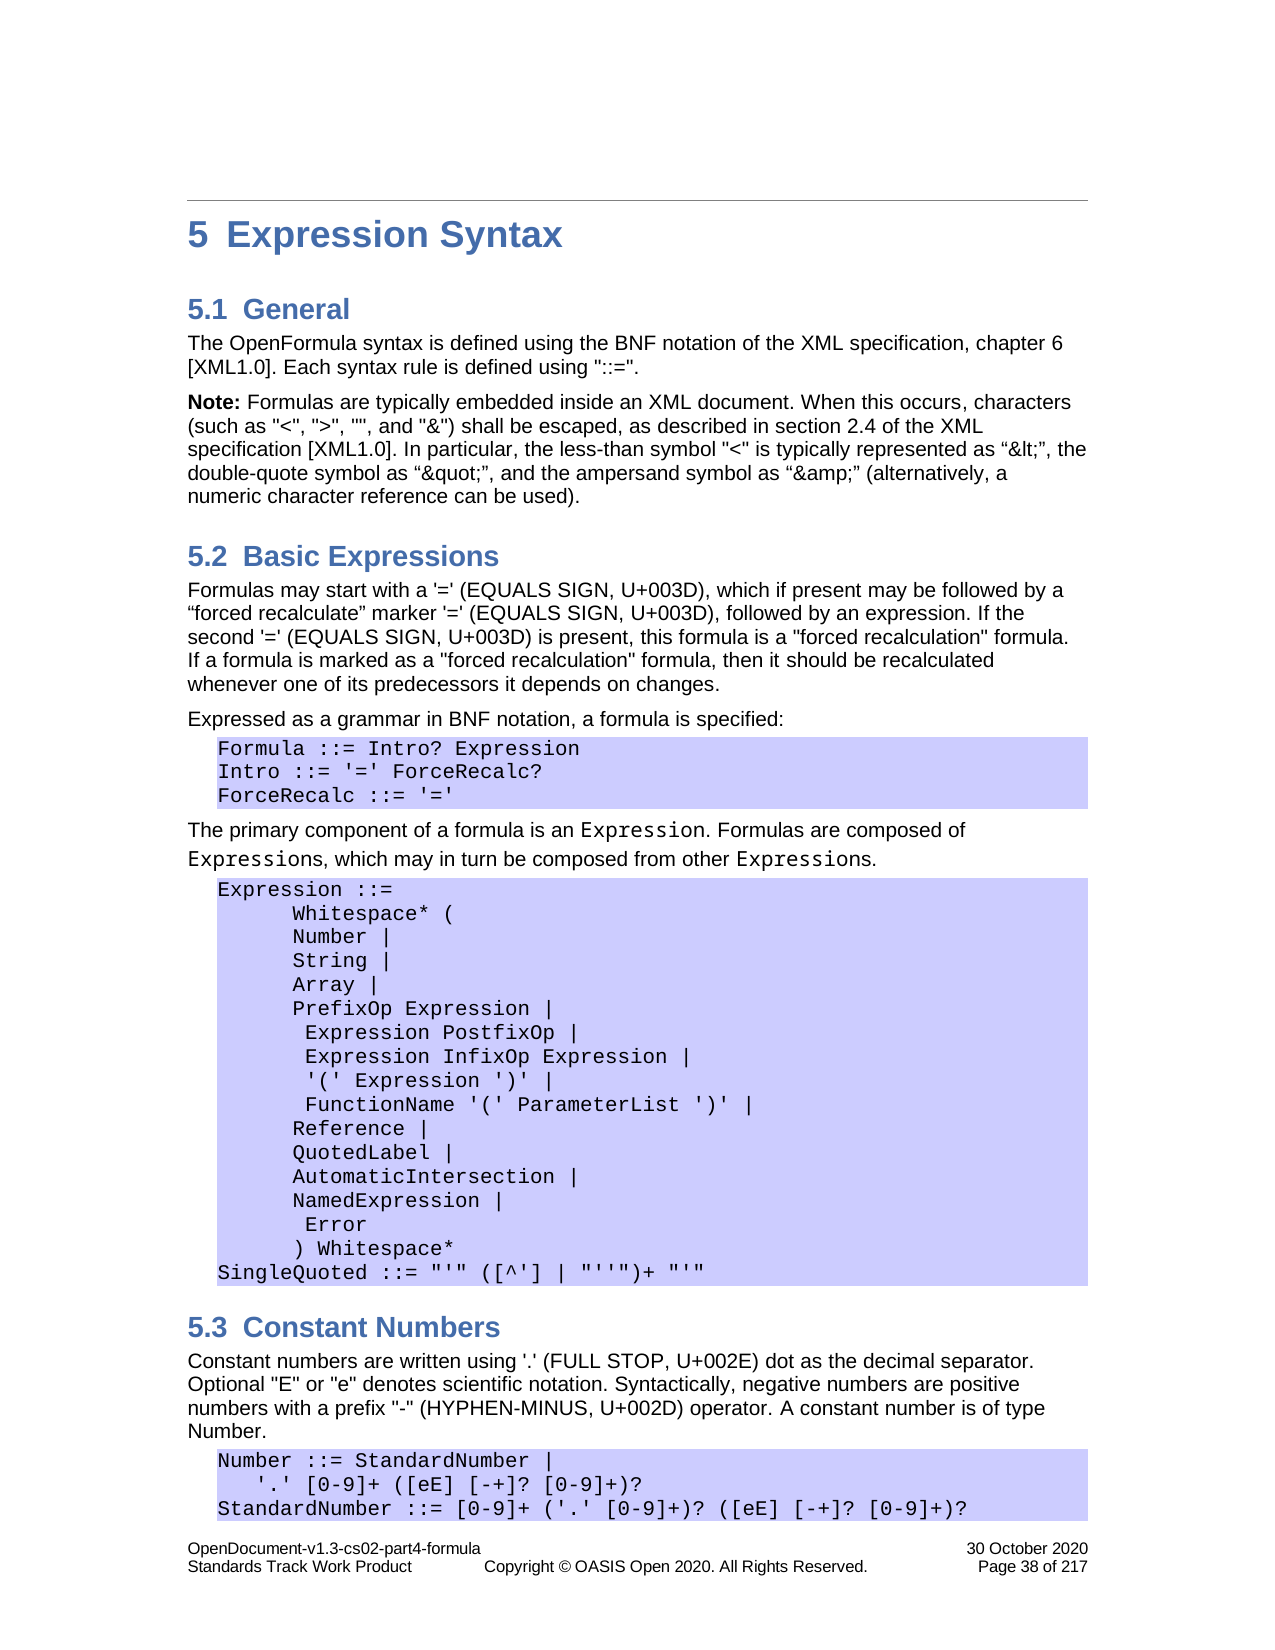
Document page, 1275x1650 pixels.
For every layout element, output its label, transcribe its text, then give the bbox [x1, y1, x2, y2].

subtitle General [187, 293, 1088, 326]
subtitle Expression Syntax [187, 201, 1088, 256]
text PrefixOp Expression | [217, 998, 1088, 1022]
text Constant numbers are written using '.' (FULL STOP, U+002E) dot as the decimal separator. Optional "E" or "e" denotes scientific notation. Syntactically, negative numbers are positive numbers with a prefix "-" (HYPHEN-MINUS, U+002D) operator. A constant number is of type Number. [187, 1349, 1088, 1443]
text Expression PostfixOp | [217, 1022, 1088, 1046]
text Expressed as a grammar in BNF notation, a formula is specified: [187, 708, 1088, 731]
text Number | [217, 926, 1088, 950]
text Number ::= StandardNumber | [217, 1449, 1088, 1473]
text '.' [0-9]+ ([eE] [-+]? [0-9]+)? [217, 1473, 1088, 1497]
subtitle Basic Expressions [187, 539, 1088, 572]
text NamedExpression | [217, 1190, 1088, 1214]
text Array | [217, 974, 1088, 998]
subtitle Constant Numbers [187, 1311, 1088, 1343]
text Intro ::= '=' ForceRecalc? [217, 761, 1088, 785]
text Expression InfixOp Expression | [217, 1046, 1088, 1070]
text Note: Formulas are typically embedded inside an XML document. When this occurs, characters (such as "<", ">", '"', and "&") shall be escaped, as described in section 2.4 of the XML specification [XML1.0]. In particular, the less-than symbol "<" is typically represented as “&lt;”, the double-quote symbol as “&quot;”, and the ampersand symbol as “&amp;” (alternatively, a numeric character reference can be used). [187, 391, 1088, 508]
text Formula ::= Intro? Expression [217, 737, 1088, 761]
text ) Whitespace* [217, 1238, 1088, 1262]
text FunctionName '(' ParameterList ')' | [217, 1094, 1088, 1118]
text SingleQuoted ::= "'" ([^'] | "''")+ "'" [217, 1262, 1088, 1286]
text The primary component of a formula is an Expression. Formulas are composed of Expressions, which may in turn be composed from other Expressions. [187, 815, 1088, 872]
text ForceRecalc ::= '=' [217, 785, 1088, 809]
text Expression ::= [217, 878, 1088, 902]
text QuotedLabel | [217, 1142, 1088, 1166]
text Error [217, 1214, 1088, 1238]
text Whitespace* ( [217, 902, 1088, 926]
text Formulas may start with a '=' (EQUALS SIGN, U+003D), which if present may be followed by a “forced recalculate” marker '=' (EQUALS SIGN, U+003D), followed by an expression. If the second '=' (EQUALS SIGN, U+003D) is present, this formula is a "forced recalculation" formula. If a formula is marked as a "forced recalculation" formula, then it should be recalculated whenever one of its predecessors it depends on changes. [187, 578, 1088, 696]
text String | [217, 950, 1088, 974]
text '(' Expression ')' | [217, 1070, 1088, 1094]
text StandardNumber ::= [0-9]+ ('.' [0-9]+)? ([eE] [-+]? [0-9]+)? [217, 1497, 1088, 1521]
text The OpenFormula syntax is defined using the BNF notation of the XML specification, chapter 6 [XML1.0]. Each syntax rule is defined using "::=". [187, 332, 1088, 379]
text Reference | [217, 1118, 1088, 1142]
text AutomaticIntersection | [217, 1166, 1088, 1190]
